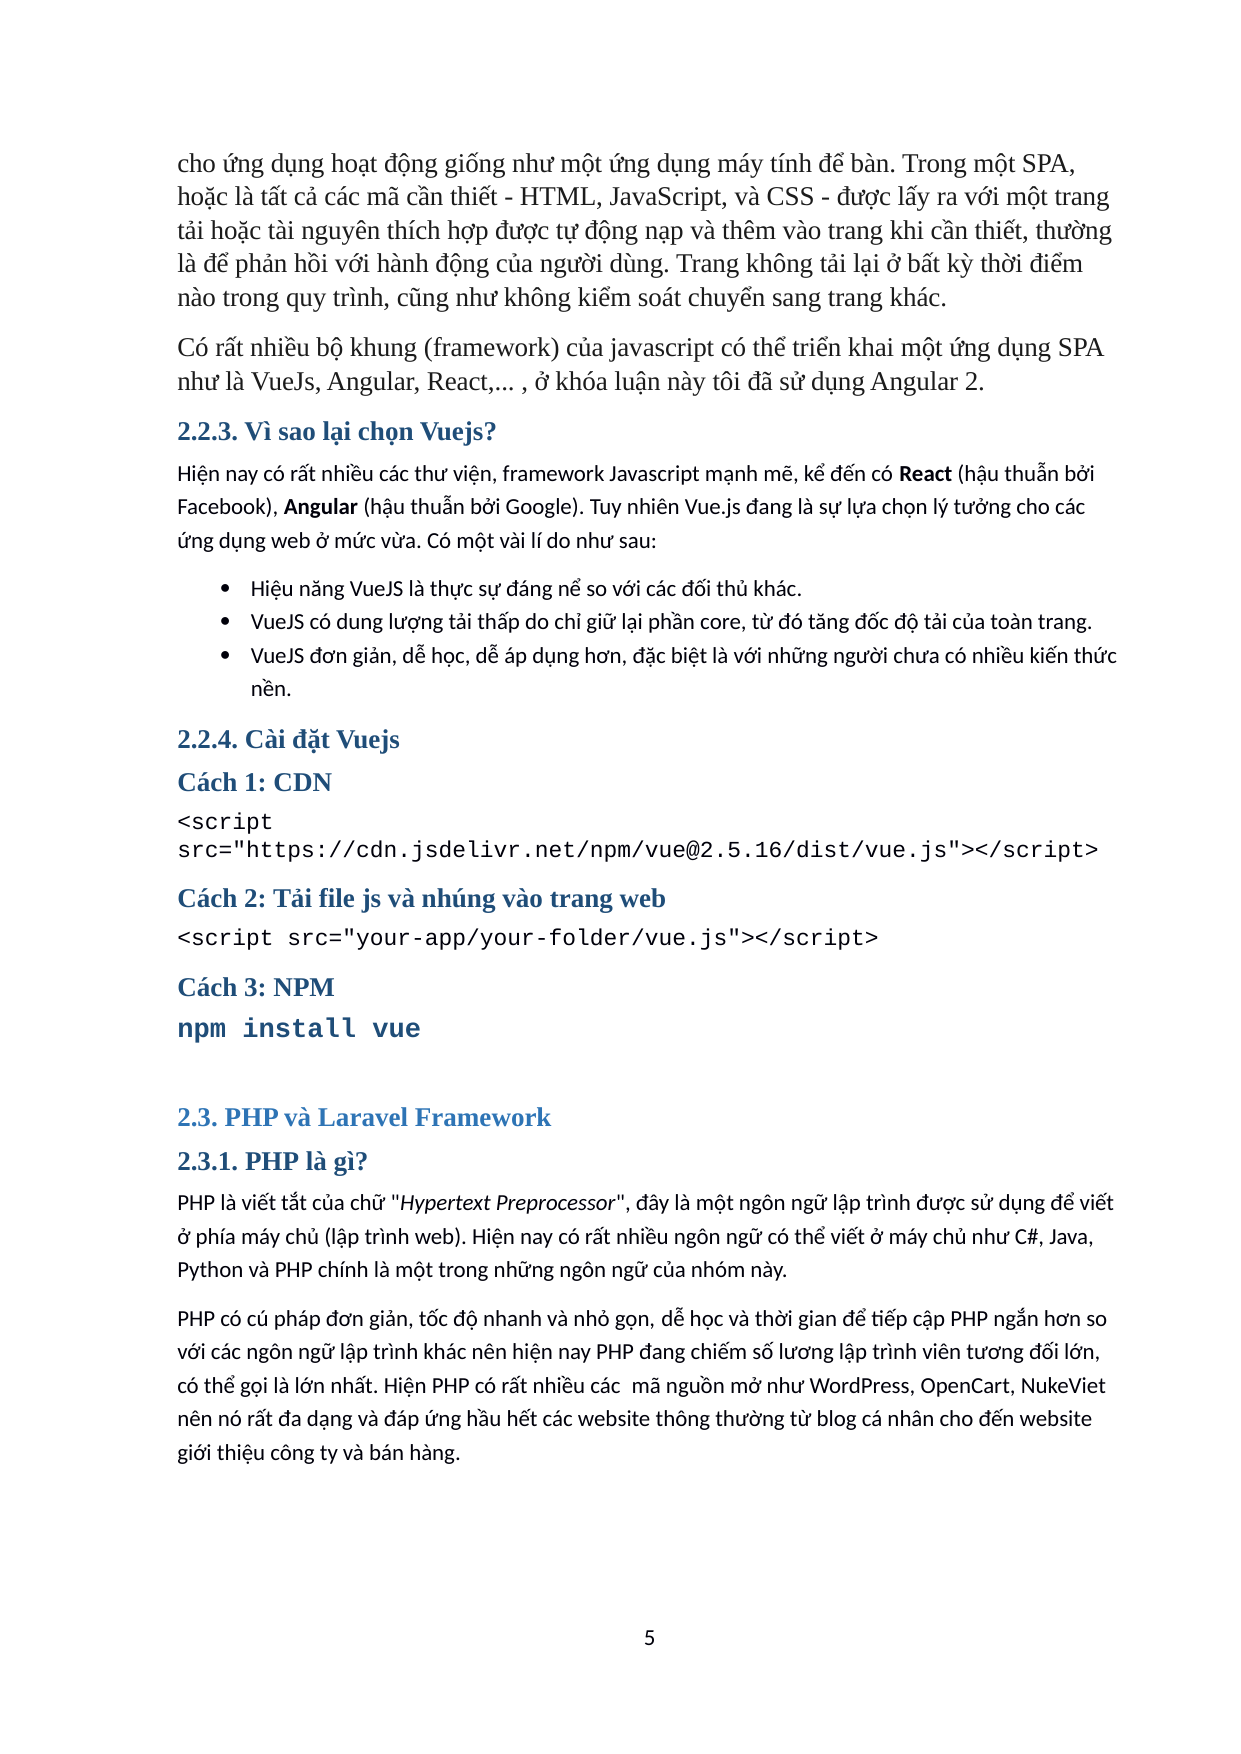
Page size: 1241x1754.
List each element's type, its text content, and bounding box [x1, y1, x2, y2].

text cho ứng dụng hoạt động giống như một ứng dụng máy tính để bàn. Trong một SPA, hoặc là tất cả các mã cần thiết - HTML, JavaScript, và CSS - được lấy ra với một trang tải hoặc tài nguyên thích hợp được tự động nạp và thêm vào trang khi cần thiết, thường là để phản hồi với hành động của người dùng. Trang không tải lại ở bất kỳ thời điểm nào trong quy trình, cũng như không kiểm soát chuyển sang trang khác. [177, 147, 1122, 312]
list Hiệu năng VueJS là thực sự đáng nể so với các đối thủ khác. [221, 574, 1122, 602]
text 2.2.4. Cài đặt Vuejs [177, 723, 1122, 754]
text Cách 2: Tải file js và nhúng vào trang web [177, 882, 1122, 914]
text PHP có cú pháp đơn giản, tốc độ nhanh và nhỏ gọn, dễ học và thời gian để tiếp cập PHP ngắn hơn so với các ngôn ngữ lập trình khác nên hiện nay PHP đang chiếm số lương lập trình viên tương đối lớn, có thể gọi là lớn nhất. Hiện PHP có rất nhiều các CMS mã nguồn mở như WordPress, OpenCart, NukeViet nên nó rất đa dạng và đáp ứng hầu hết các website thông thường từ blog cá nhân cho đến website giới thiệu công ty và bán hàng. [177, 1304, 1122, 1466]
text Cách 3: NPM [177, 971, 1122, 1002]
text npm install vue [177, 1014, 1122, 1045]
text Có rất nhiều bộ khung (framework) của javascript có thể triển khai một ứng dụng SPA như là VueJs, Angular, React,... , ở khóa luận này tôi đã sử dụng Angular 2. [177, 331, 1122, 396]
list VueJS có dung lượng tải thấp do chỉ giữ lại phần core, từ đó tăng đốc độ tải của toàn trang. [221, 607, 1122, 636]
text <script src="https://cdn.jsdelivr.net/npm/vue@2.5.16/dist/vue.js"></script> [177, 810, 1122, 864]
list PHP là gì? [177, 1145, 1122, 1176]
list VueJS đơn giản, dễ học, dễ áp dụng hơn, đặc biệt là với những người chưa có nhiều kiến thức nền. [221, 641, 1122, 703]
text PHP là viết tắt của chữ "Hypertext Preprocessor", đây là một ngôn ngữ lập trình được sử dụng để viết ở phía máy chủ (lập trình web). Hiện nay có rất nhiều ngôn ngữ có thể viết ở máy chủ như C#, Java, Python và PHP chính là một trong những ngôn ngữ của nhóm này. [177, 1188, 1122, 1284]
text 2.2.3. Vì sao lại chọn Vuejs? [177, 415, 1122, 446]
text <script src="your-app/your-folder/vue.js"></script> [177, 926, 1122, 952]
text Hiện nay có rất nhiều các thư viện, framework Javascript mạnh mẽ, kể đến có React (hậu thuẫn bởi Facebook), Angular (hậu thuẫn bởi Google). Tuy nhiên Vue.js đang là sự lựa chọn lý tưởng cho các ứng dụng web ở mức vừa. Có một vài lí do như sau: [177, 459, 1122, 554]
text Cách 1: CDN [177, 766, 1122, 797]
list PHP và Laravel Framework [177, 1101, 1122, 1132]
